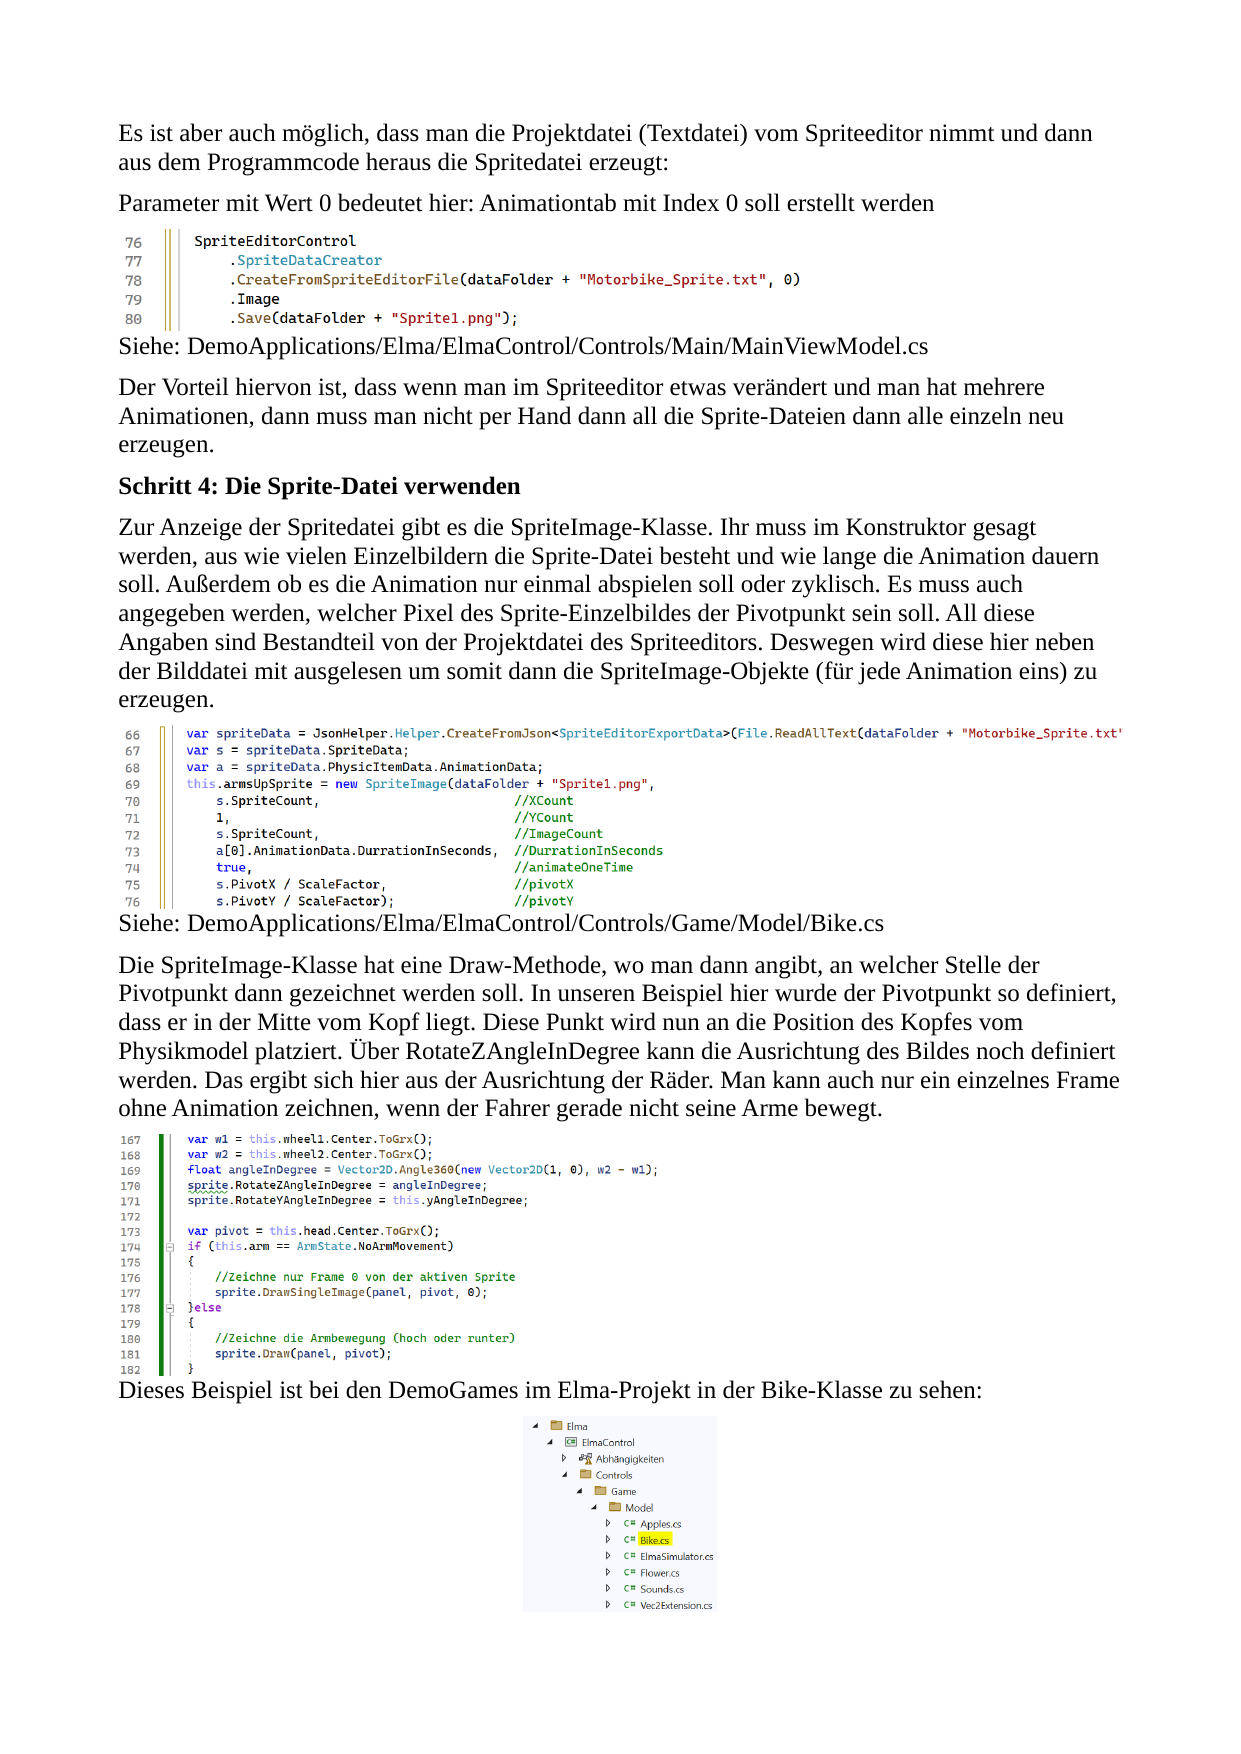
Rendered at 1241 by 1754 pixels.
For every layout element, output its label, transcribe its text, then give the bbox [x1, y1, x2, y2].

picture [118, 229, 803, 331]
text Siehe: DemoApplications/Elma/ElmaControl/Controls/Main/MainViewModel.cs [118, 229, 1122, 359]
text Zur Anzeige der Spritedatei gibt es die SpriteImage-Klasse. Ihr muss im Konstruktor gesagt werden, aus wie vielen Einzelbildern die Sprite-Datei besteht und wie lange die Animation dauern soll. Außerdem ob es die Animation nur einmal abspielen soll oder zyklisch. Es muss auch angegeben werden, welcher Pixel des Sprite-Einzelbildes der Pivotpunkt sein soll. All diese Angaben sind Bestandteil von der Projektdatei des Spriteeditors. Deswegen wird diese hier neben der Bilddatei mit ausgelesen um somit dann die SpriteImage-Objekte (für jede Animation eins) zu erzeugen. [118, 512, 1122, 713]
text Parameter mit Wert 0 bedeutet hier: Animationtab mit Index 0 soll erstellt werden [118, 188, 1122, 217]
text Siehe: DemoApplications/Elma/ElmaControl/Controls/Game/Model/Bike.cs [118, 909, 1122, 937]
text Schritt 4: Die Sprite-Datei verwenden [118, 471, 1122, 499]
text Die SpriteImage-Klasse hat eine Draw-Methode, wo man dann angibt, an welcher Stelle der Pivotpunkt dann gezeichnet werden soll. In unseren Beispiel hier wurde der Pivotpunkt so definiert, dass er in der Mitte vom Kopf liegt. Diese Punkt wird nun an die Position des Kopfes vom Physikmodel platziert. Über RotateZAngleInDegree kann die Ausrichtung des Bildes noch definiert werden. Das ergibt sich hier aus der Ausrichtung der Räder. Man kann auch nur ein einzelnes Frame ohne Animation zeichnen, wenn der Fahrer gerade nicht seine Arme bewegt. [118, 950, 1122, 1122]
text Es ist aber auch möglich, dass man die Projektdatei (Textdatei) vom Spriteeditor nimmt und dann aus dem Programmcode heraus die Spritedatei erzeugt: [118, 118, 1122, 176]
text Dieses Beispiel ist bei den DemoGames im Elma-Projekt in der Bike-Klasse zu sehen: [118, 1135, 1122, 1404]
picture [118, 1134, 660, 1376]
picture [523, 1416, 718, 1612]
picture [118, 725, 1123, 909]
text Der Vorteil hiervon ist, dass wenn man im Spriteeditor etwas verändert und man hat mehrere Animationen, dann muss man nicht per Hand dann all die Sprite-Dateien dann alle einzeln neu erzeugen. [118, 372, 1122, 458]
